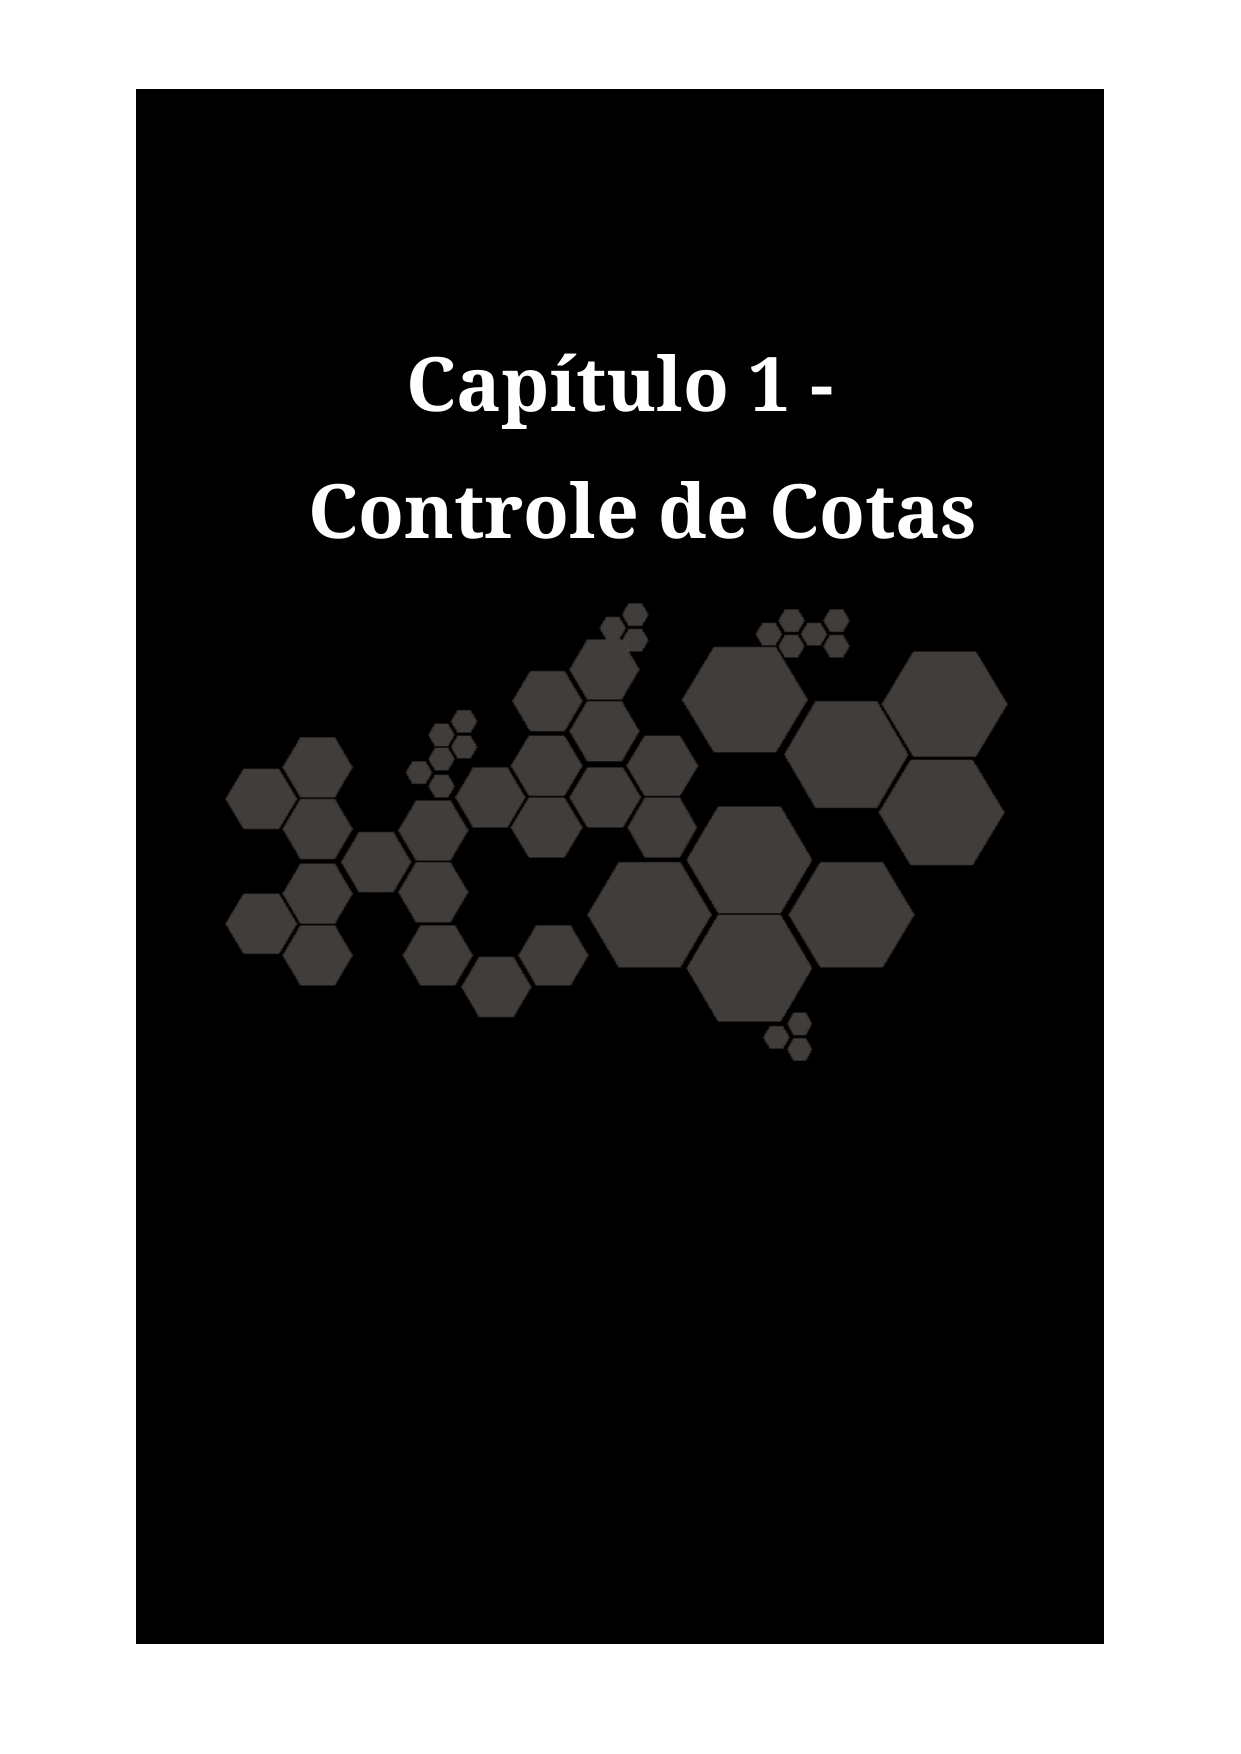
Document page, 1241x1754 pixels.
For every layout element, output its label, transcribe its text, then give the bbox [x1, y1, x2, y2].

subtitle Controle de Cotas [136, 458, 1104, 561]
picture [209, 573, 1032, 1076]
subtitle - [136, 331, 1104, 434]
